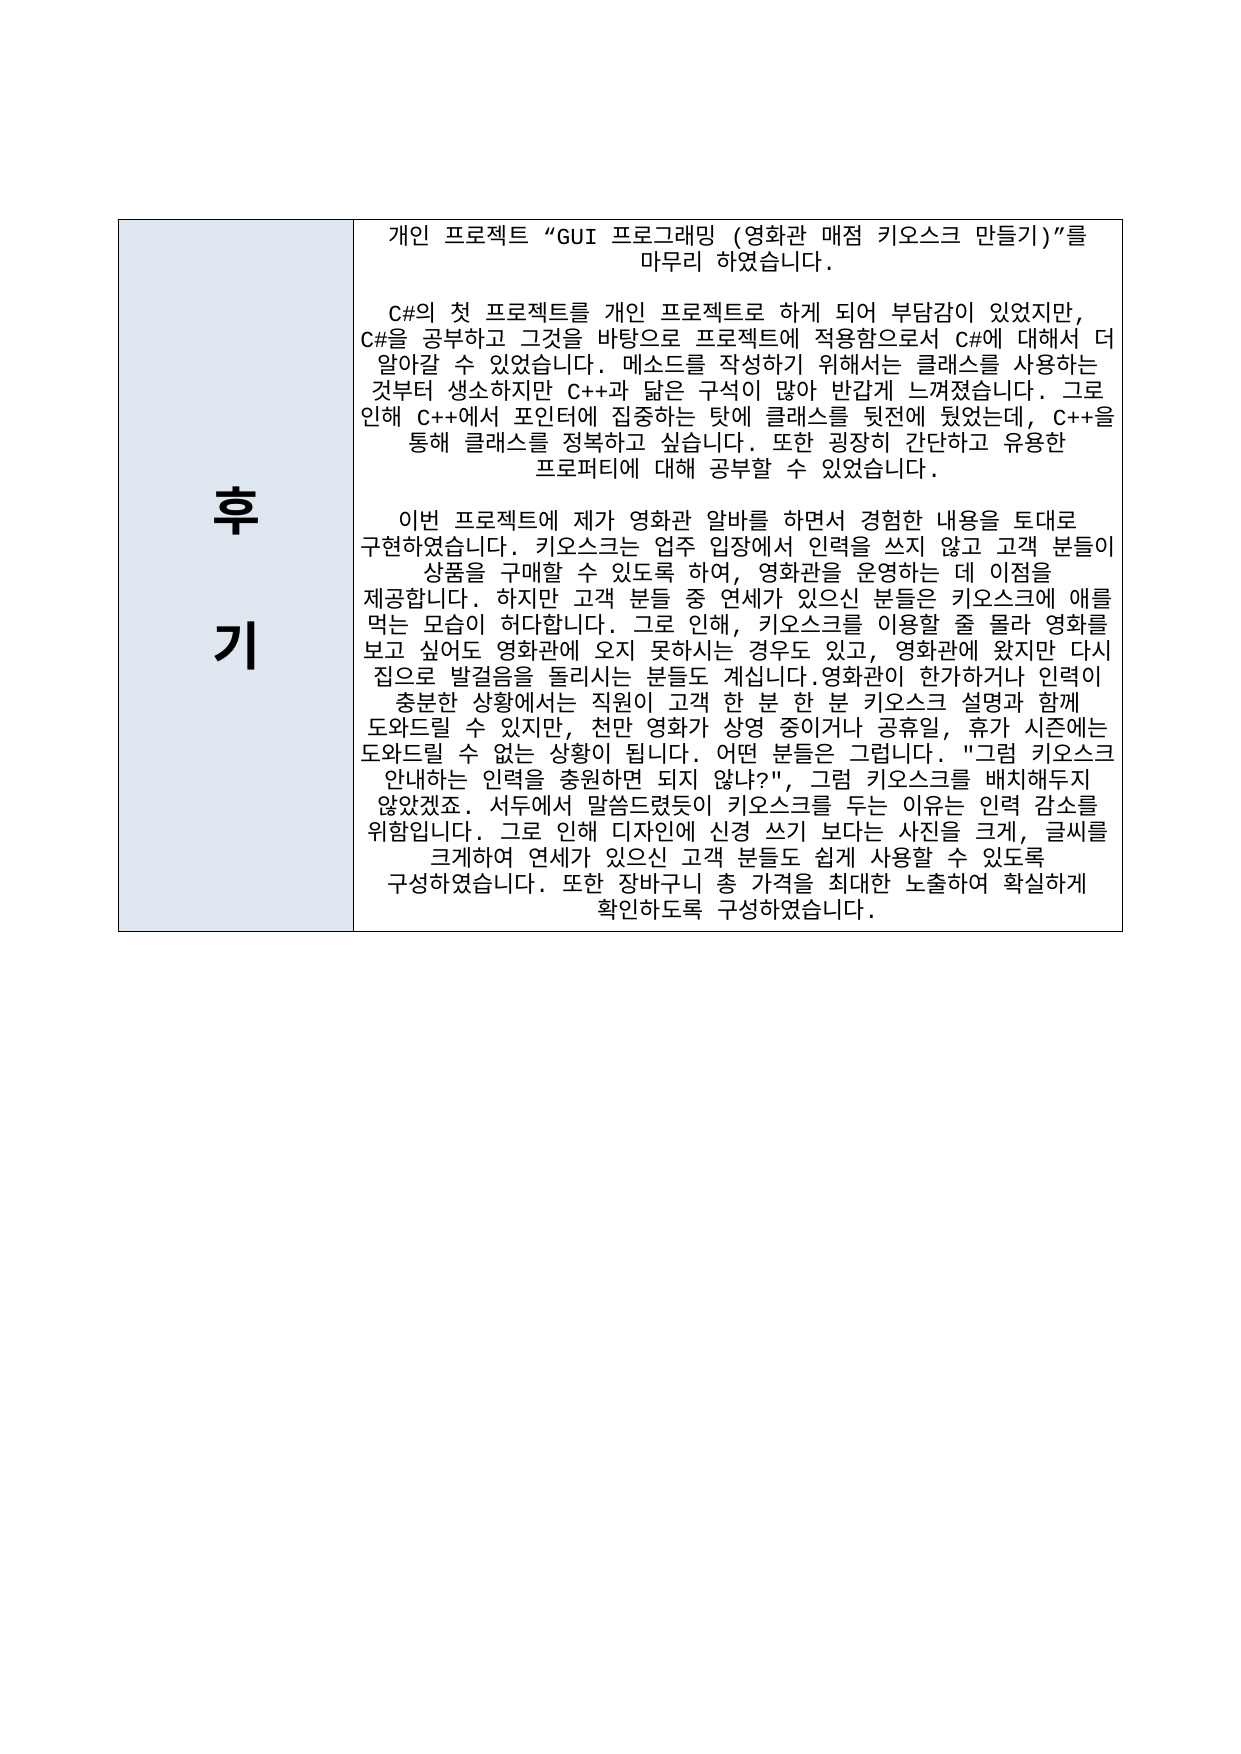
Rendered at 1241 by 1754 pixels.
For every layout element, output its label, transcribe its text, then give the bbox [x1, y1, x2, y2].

table_header 후 기 [119, 220, 353, 931]
table_header 개인 프로젝트 “GUI 프로그래밍 (영화관 매점 키오스크 만들기)”를 마무리 하였습니다. C#의 첫 프로젝트를 개인 프로젝트로 하게 되어 부담감이 있었지만, C#을 공부하고 그것을 바탕으로 프로젝트에 적용함으로서 C#에 대해서 더 알아갈 수 있었습니다. 메소드를 작성하기 위해서는 클래스를 사용하는 것부터 생소하지만 C++과 닮은 구석이 많아 반갑게 느껴졌습니다. 그로 인해 C++에서 포인터에 집중하는 탓에 클래스를 뒷전에 뒀었는데, C++을 통해 클래스를 정복하고 싶습니다. 또한 굉장히 간단하고 유용한 프로퍼티에 대해 공부할 수 있었습니다. 이번 프로젝트에 제가 영화관 알바를 하면서 경험한 내용을 토대로 구현하였습니다. ﻿키오스크는 업주 입장에서 인력을 쓰지 않고 고객 분들이 상품을 구매할 수 있도록 하여, 영화관을 운영하는 데 이점을 제공합니다. 하지만 고객 분들 중 연세가 있으신 분들은 키오스크에 애를 먹는 모습이 허다합니다. 그로 인해, 키오스크를 이용할 줄 몰라 영화를 보고 싶어도 영화관에 오지 못하시는 경우도 있고, 영화관에 왔지만 다시 집으로 발걸음을 돌리시는 분들도 계십니다.영화관이 한가하거나 인력이 충분한 상황에서는 직원이 고객 한 분 한 분 키오스크 설명과 함께 도와드릴 수 있지만, 천만 영화가 상영 중이거나 공휴일, 휴가 시즌에는 도와드릴 수 없는 상황이 됩니다. 어떤 분들은 그럽니다. "그럼 키오스크 안내하는 인력을 충원하면 되지 않냐?", 그럼 키오스크를 배치해두지 않았겠죠. 서두에서 말씀드렸듯이 키오스크를 두는 이유는 인력 감소를 위함입니다. 그로 인해 디자인에 신경 쓰기 보다는 사진을 크게, 글씨를 크게하여 연세가 있으신 고객 분들도 쉽게 사용할 수 있도록 구성하였습니다. 또한 장바구니 총 가격을 최대한 노출하여 확실하게 확인하도록 구성하였습니다. [354, 220, 1122, 931]
